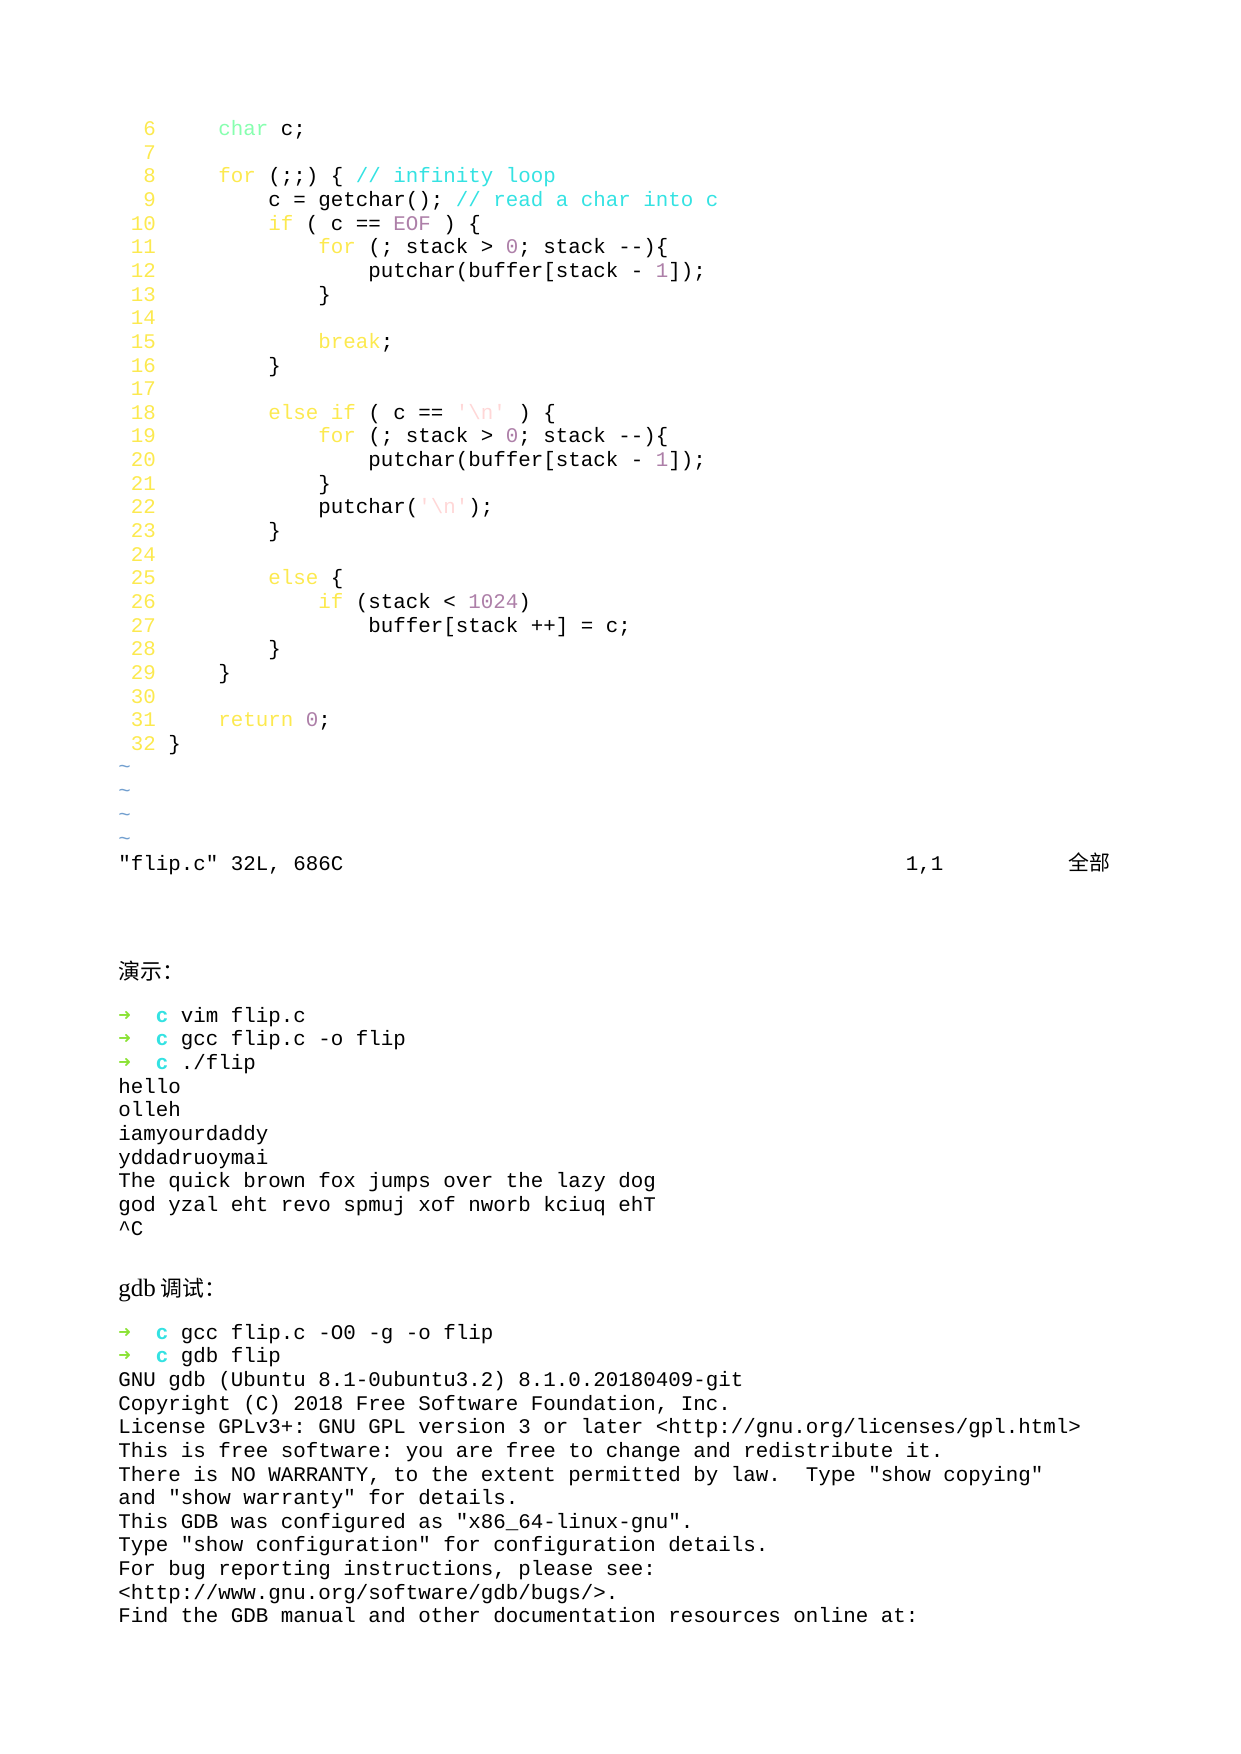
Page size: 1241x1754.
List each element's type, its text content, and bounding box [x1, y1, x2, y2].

text 22 putchar('\n'); [118, 496, 1122, 520]
text 29 } [118, 662, 1122, 686]
text 14 [118, 307, 1122, 331]
text ➜ c gcc flip.c -o flip [118, 1028, 1122, 1052]
text ➜ c vim flip.c [118, 1005, 1122, 1028]
text olleh [118, 1099, 1122, 1123]
text gdb调试： [118, 1271, 1122, 1302]
text ~ [118, 827, 1122, 851]
text ➜ c ./flip [118, 1052, 1122, 1076]
text For bug reporting instructions, please see: [118, 1558, 1122, 1582]
text 24 [118, 544, 1122, 567]
text hello [118, 1076, 1122, 1099]
text 20 putchar(buffer[stack - 1]); [118, 449, 1122, 473]
text ^C [118, 1218, 1122, 1241]
text 27 buffer[stack ++] = c; [118, 615, 1122, 638]
text License GPLv3+: GNU GPL version 3 or later <http://gnu.org/licenses/gpl.html> [118, 1416, 1122, 1440]
text 32 } [118, 733, 1122, 757]
text 10 if ( c == EOF ) { [118, 213, 1122, 236]
text 26 if (stack < 1024) [118, 591, 1122, 615]
text Copyright (C) 2018 Free Software Foundation, Inc. [118, 1393, 1122, 1416]
text The quick brown fox jumps over the lazy dog [118, 1170, 1122, 1194]
text There is NO WARRANTY, to the extent permitted by law. Type "show copying" [118, 1463, 1122, 1487]
text 12 putchar(buffer[stack - 1]); [118, 260, 1122, 284]
text 28 } [118, 638, 1122, 662]
text <http://www.gnu.org/software/gdb/bugs/>. [118, 1582, 1122, 1605]
text 演示： [118, 954, 1122, 986]
text 30 [118, 686, 1122, 709]
text "flip.c" 32L, 686C 1,1 全部 [118, 851, 1122, 877]
text 31 return 0; [118, 709, 1122, 733]
text 19 for (; stack > 0; stack --){ [118, 426, 1122, 449]
text 23 } [118, 520, 1122, 544]
text ➜ c gdb flip [118, 1345, 1122, 1369]
text GNU gdb (Ubuntu 8.1-0ubuntu3.2) 8.1.0.20180409-git [118, 1369, 1122, 1393]
text Find the GDB manual and other documentation resources online at: [118, 1605, 1122, 1629]
text ➜ c gcc flip.c -O0 -g -o flip [118, 1322, 1122, 1345]
text 7 [118, 142, 1122, 165]
text 18 else if ( c == '\n' ) { [118, 402, 1122, 426]
text This is free software: you are free to change and redistribute it. [118, 1440, 1122, 1463]
text yddadruoymai [118, 1147, 1122, 1170]
text 9 c = getchar(); // read a char into c [118, 189, 1122, 213]
text 11 for (; stack > 0; stack --){ [118, 236, 1122, 260]
text 17 [118, 378, 1122, 402]
text 21 } [118, 473, 1122, 496]
text This GDB was configured as "x86_64-linux-gnu". [118, 1511, 1122, 1534]
text 16 } [118, 354, 1122, 378]
text Type "show configuration" for configuration details. [118, 1534, 1122, 1558]
text ~ [118, 780, 1122, 804]
text 25 else { [118, 567, 1122, 591]
text ~ [118, 804, 1122, 827]
text 13 } [118, 284, 1122, 307]
text and "show warranty" for details. [118, 1487, 1122, 1511]
text 8 for (;;) { // infinity loop [118, 165, 1122, 189]
text 6 char c; [118, 118, 1122, 142]
text ~ [118, 757, 1122, 780]
text iamyourdaddy [118, 1123, 1122, 1147]
text god yzal eht revo spmuj xof nworb kciuq ehT [118, 1194, 1122, 1218]
text 15 break; [118, 331, 1122, 354]
